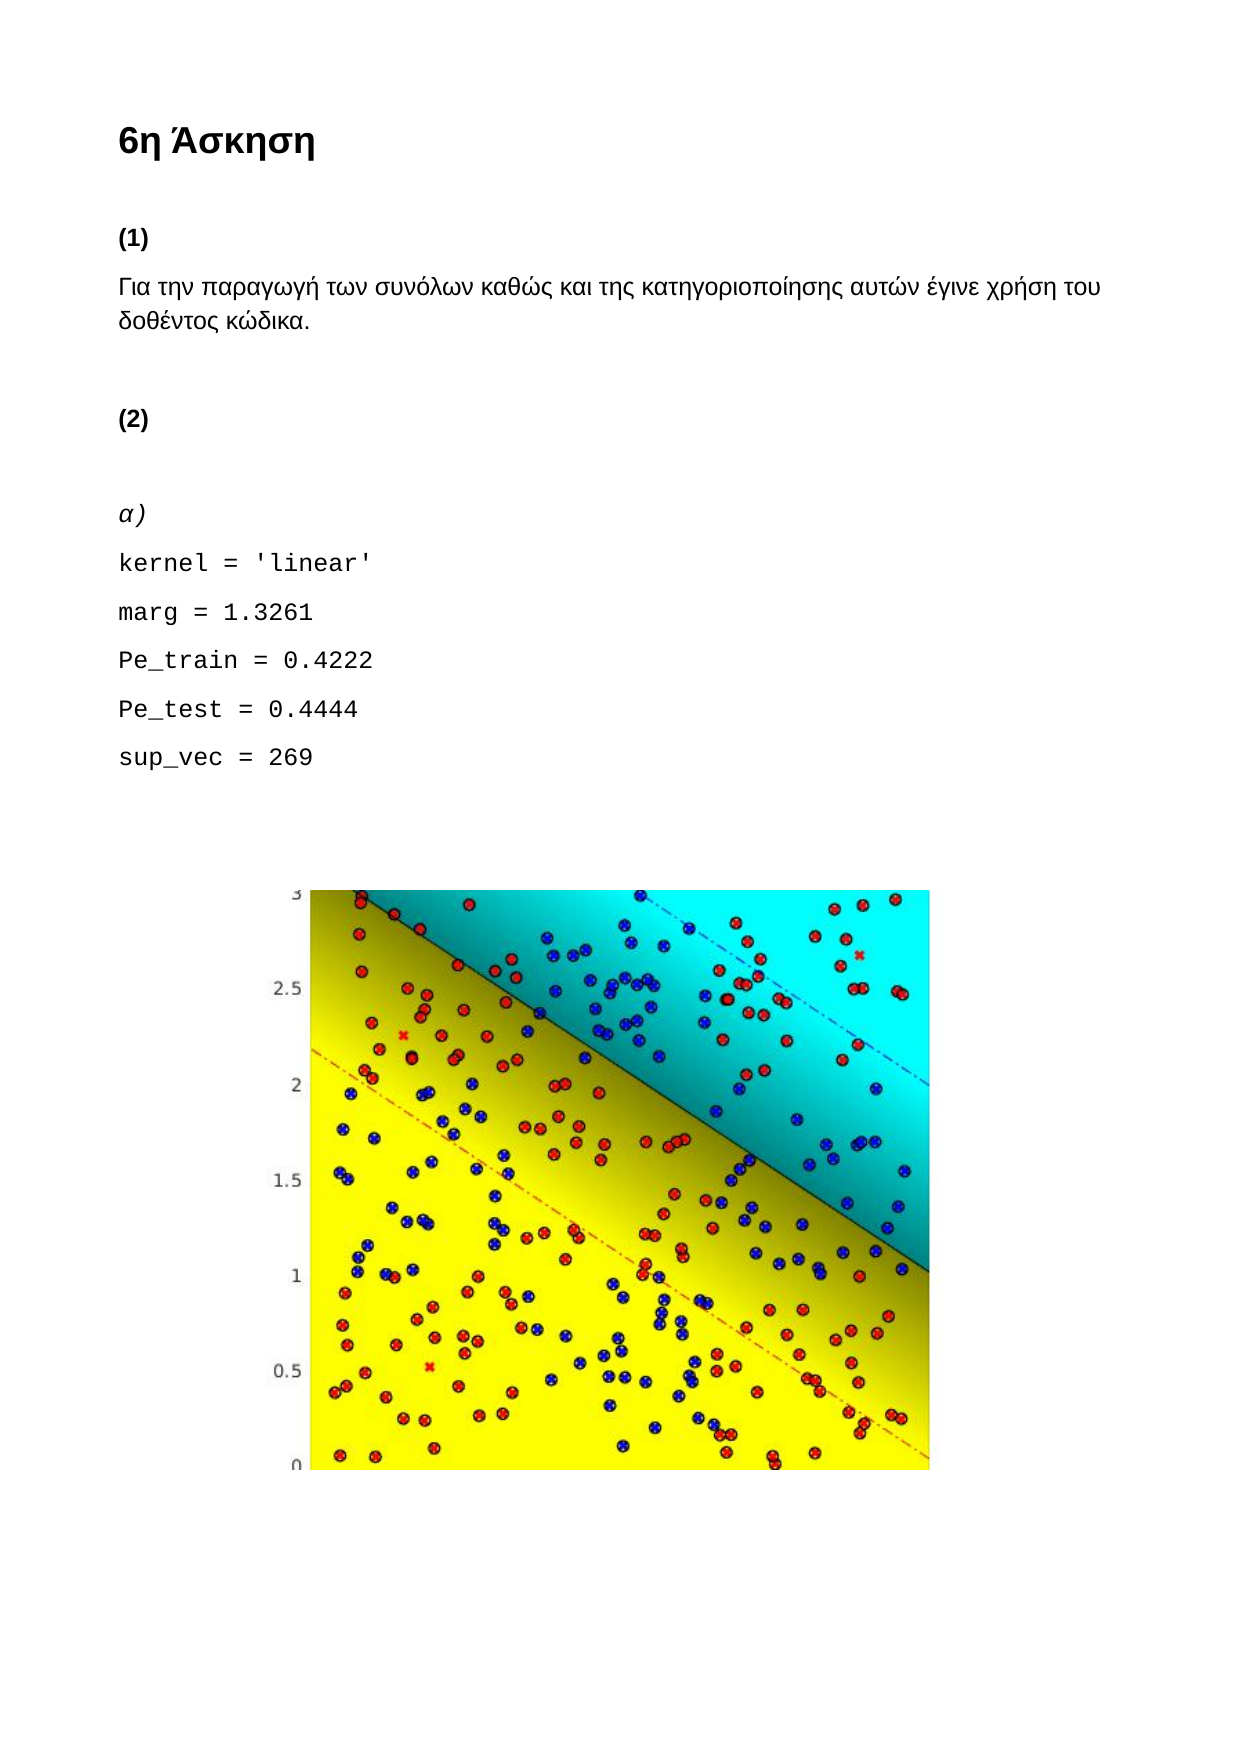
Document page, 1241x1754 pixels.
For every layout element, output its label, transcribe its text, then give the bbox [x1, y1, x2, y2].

text marg = 1.3261 [118, 599, 1122, 627]
text α) [118, 502, 1122, 530]
text (2) [118, 404, 1122, 433]
text (1) [118, 223, 1122, 252]
text sup_vec = 269 [118, 745, 1122, 773]
text kernel = 'linear' [118, 551, 1122, 579]
text Pe_train = 0.4222 [118, 648, 1122, 676]
picture [233, 890, 1007, 1470]
text Pe_test = 0.4444 [118, 696, 1122, 724]
subtitle 6η Άσκηση [118, 118, 1122, 161]
text Για την παραγωγή των συνόλων καθώς και της κατηγοριοποίησης αυτών έγινε χρήση του δοθέντος κώδικα. [118, 272, 1122, 335]
